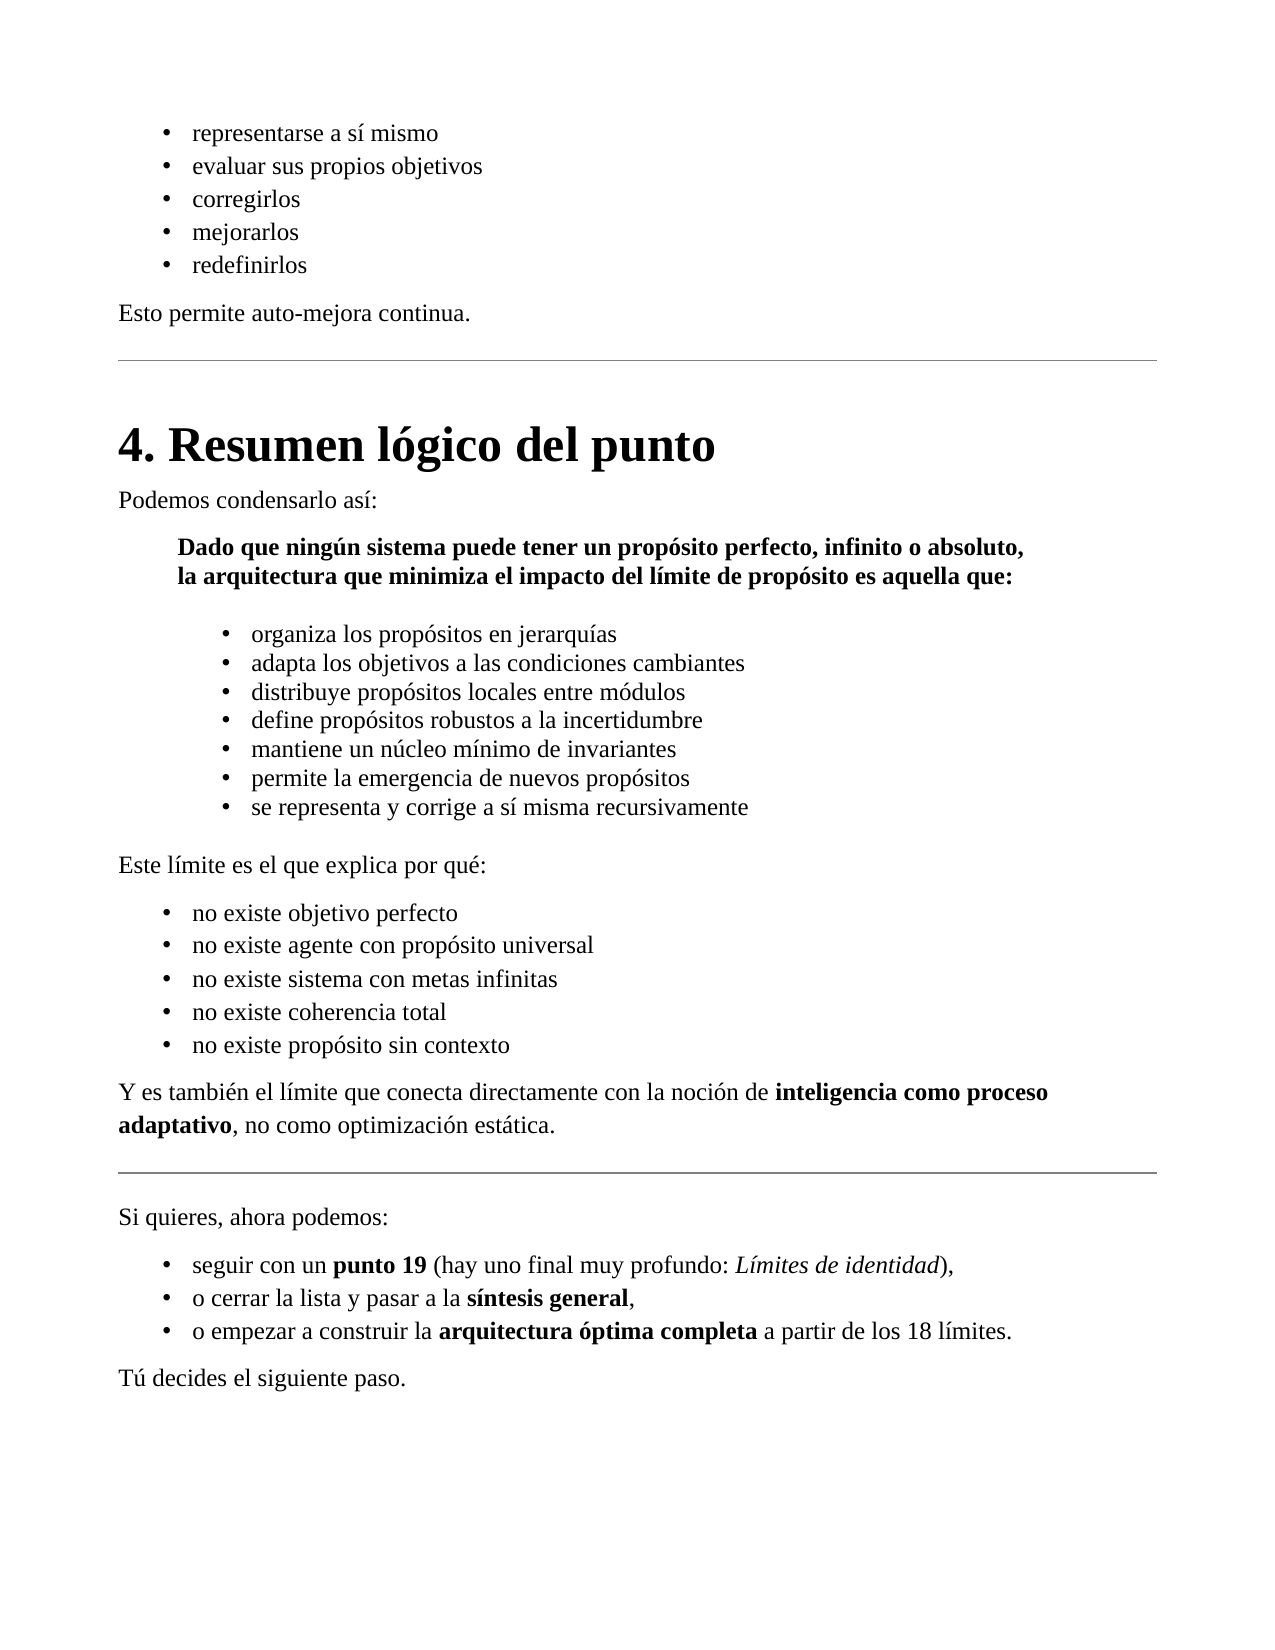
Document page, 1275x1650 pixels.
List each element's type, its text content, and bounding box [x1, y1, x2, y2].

list mejorarlos [162, 217, 1157, 246]
list distribuye propósitos locales entre módulos [222, 677, 1098, 706]
list redefinirlos [162, 250, 1157, 279]
text Y es también el límite que conecta directamente con la noción de inteligencia como proceso adaptativo, no como optimización estática. [118, 1077, 1157, 1139]
list no existe agente con propósito universal [162, 931, 1157, 959]
text Podemos condensarlo así: [118, 485, 1157, 513]
text Tú decides el siguiente paso. [118, 1363, 1157, 1392]
text Si quieres, ahora podemos: [118, 1202, 1157, 1231]
list permite la emergencia de nuevos propósitos [222, 763, 1098, 792]
text Esto permite auto-mejora continua. [118, 298, 1157, 327]
list mantiene un núcleo mínimo de invariantes [222, 734, 1098, 763]
text Este límite es el que explica por qué: [118, 850, 1157, 879]
list o empezar a construir la arquitectura óptima completa a partir de los 18 límites. [162, 1316, 1157, 1344]
subtitle 4. Resumen lógico del punto [118, 415, 1157, 472]
list define propósitos robustos a la incertidumbre [222, 706, 1098, 734]
list no existe coherencia total [162, 997, 1157, 1025]
list representarse a sí mismo [162, 118, 1157, 147]
list adapta los objetivos a las condiciones cambiantes [222, 648, 1098, 677]
list organiza los propósitos en jerarquías [222, 619, 1098, 648]
list no existe objetivo perfecto [162, 898, 1157, 926]
list no existe propósito sin contexto [162, 1030, 1157, 1058]
list se representa y corrige a sí misma recursivamente [222, 792, 1098, 821]
list evaluar sus propios objetivos [162, 151, 1157, 180]
list seguir con un punto 19 (hay uno final muy profundo: Límites de identidad), [162, 1250, 1157, 1278]
list corregirlos [162, 184, 1157, 213]
list no existe sistema con metas infinitas [162, 964, 1157, 992]
list o cerrar la lista y pasar a la síntesis general, [162, 1283, 1157, 1312]
text Dado que ningún sistema puede tener un propósito perfecto, infinito o absoluto, la arquitectura que minimiza el impacto del límite de propósito es aquella que: [177, 532, 1098, 590]
